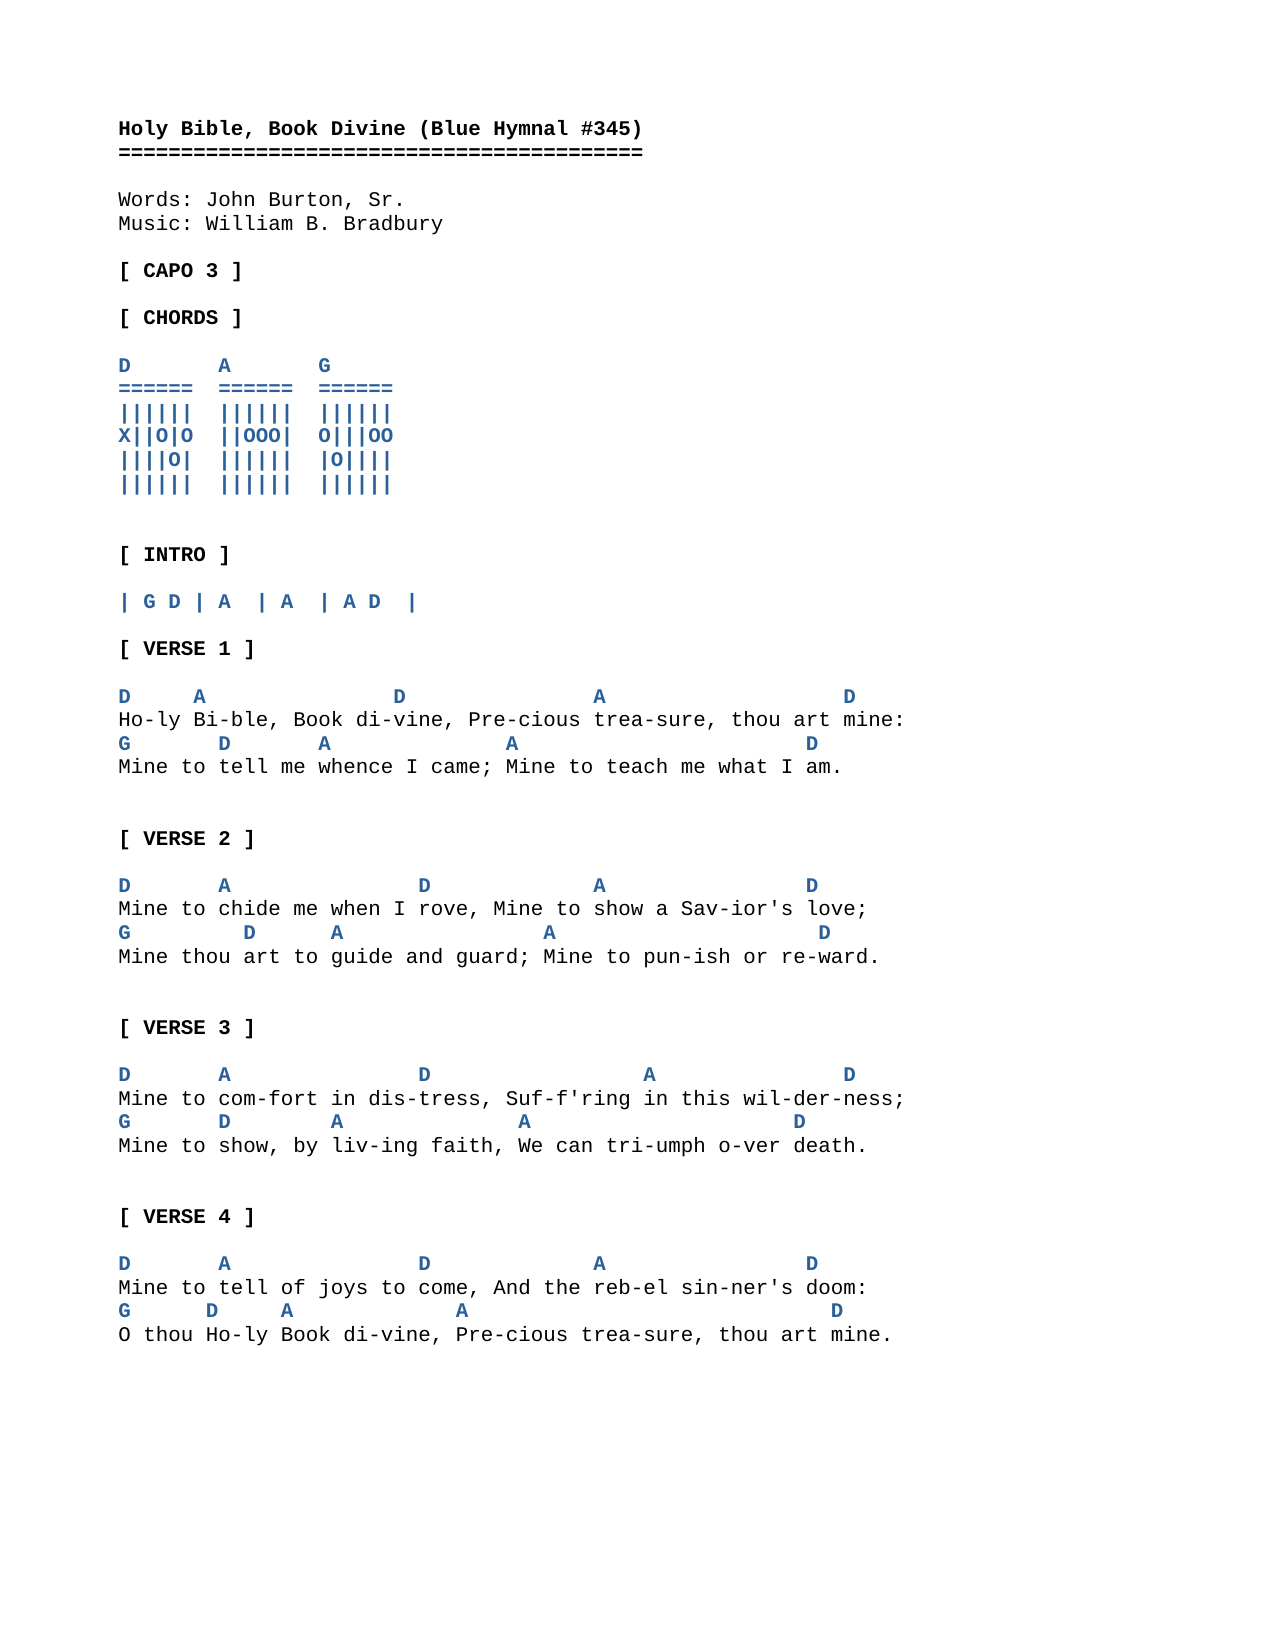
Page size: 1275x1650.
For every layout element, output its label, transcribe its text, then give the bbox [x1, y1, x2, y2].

text D A D A D [118, 686, 1157, 709]
text G D A A D [118, 922, 1157, 946]
text G D A A D [118, 1300, 1157, 1324]
text [ VERSE 3 ] [118, 1017, 1157, 1040]
text Mine to tell me whence I came; Mine to teach me what I am. [118, 757, 1157, 780]
text ====== ====== ====== [118, 378, 1157, 402]
text |||||| |||||| |||||| [118, 473, 1157, 496]
text ========================================== [118, 142, 1157, 165]
text Mine to tell of joys to come, And the reb-el sin-ner's doom: [118, 1277, 1157, 1300]
text [ INTRO ] [118, 544, 1157, 567]
text Words: John Burton, Sr. [118, 189, 1157, 213]
text Holy Bible, Book Divine (Blue Hymnal #345) [118, 118, 1157, 142]
text Ho-ly Bi-ble, Book di-vine, Pre-cious trea-sure, thou art mine: [118, 709, 1157, 733]
text | G D | A | A | A D | [118, 591, 1157, 615]
text [ VERSE 4 ] [118, 1206, 1157, 1229]
text X||O|O ||OOO| O|||OO [118, 426, 1157, 449]
text D A D A D [118, 875, 1157, 898]
text [ VERSE 1 ] [118, 638, 1157, 662]
text [ CAPO 3 ] [118, 260, 1157, 284]
text Mine to chide me when I rove, Mine to show a Sav-ior's love; [118, 898, 1157, 922]
text |||||| |||||| |||||| [118, 402, 1157, 426]
text D A D A D [118, 1064, 1157, 1088]
text O thou Ho-ly Book di-vine, Pre-cious trea-sure, thou art mine. [118, 1324, 1157, 1348]
text Mine to com-fort in dis-tress, Suf-f'ring in this wil-der-ness; [118, 1088, 1157, 1111]
text [ VERSE 2 ] [118, 827, 1157, 851]
text G D A A D [118, 1111, 1157, 1135]
text D A D A D [118, 1253, 1157, 1277]
text D A G [118, 354, 1157, 378]
text Mine to show, by liv-ing faith, We can tri-umph o-ver death. [118, 1135, 1157, 1158]
text Music: William B. Bradbury [118, 213, 1157, 236]
text [ CHORDS ] [118, 307, 1157, 331]
text Mine thou art to guide and guard; Mine to pun-ish or re-ward. [118, 946, 1157, 969]
text G D A A D [118, 733, 1157, 757]
text ||||O| |||||| |O|||| [118, 449, 1157, 473]
